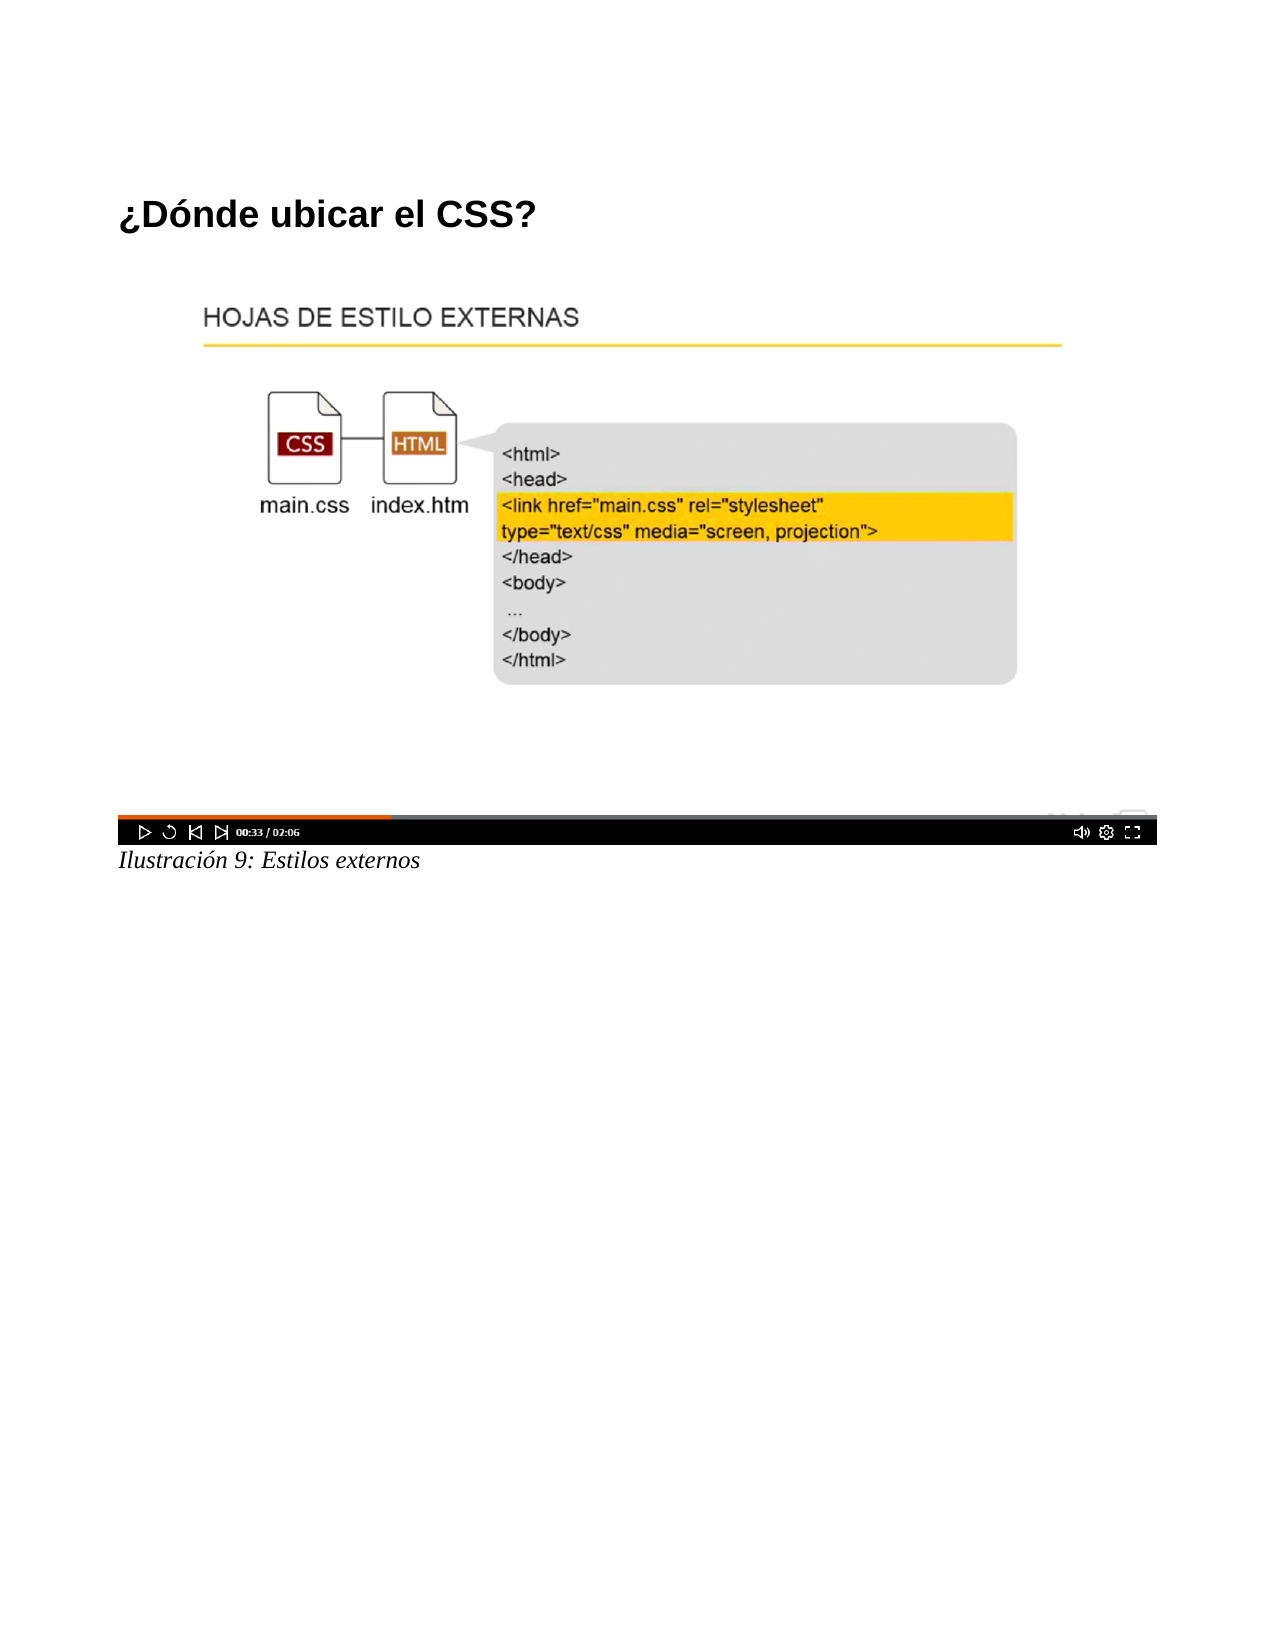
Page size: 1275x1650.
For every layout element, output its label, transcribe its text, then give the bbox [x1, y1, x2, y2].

picture [118, 260, 1157, 845]
subtitle ¿Dónde ubicar el CSS? [118, 192, 1157, 236]
text Ilustración 9: Estilos externos [118, 845, 1157, 873]
